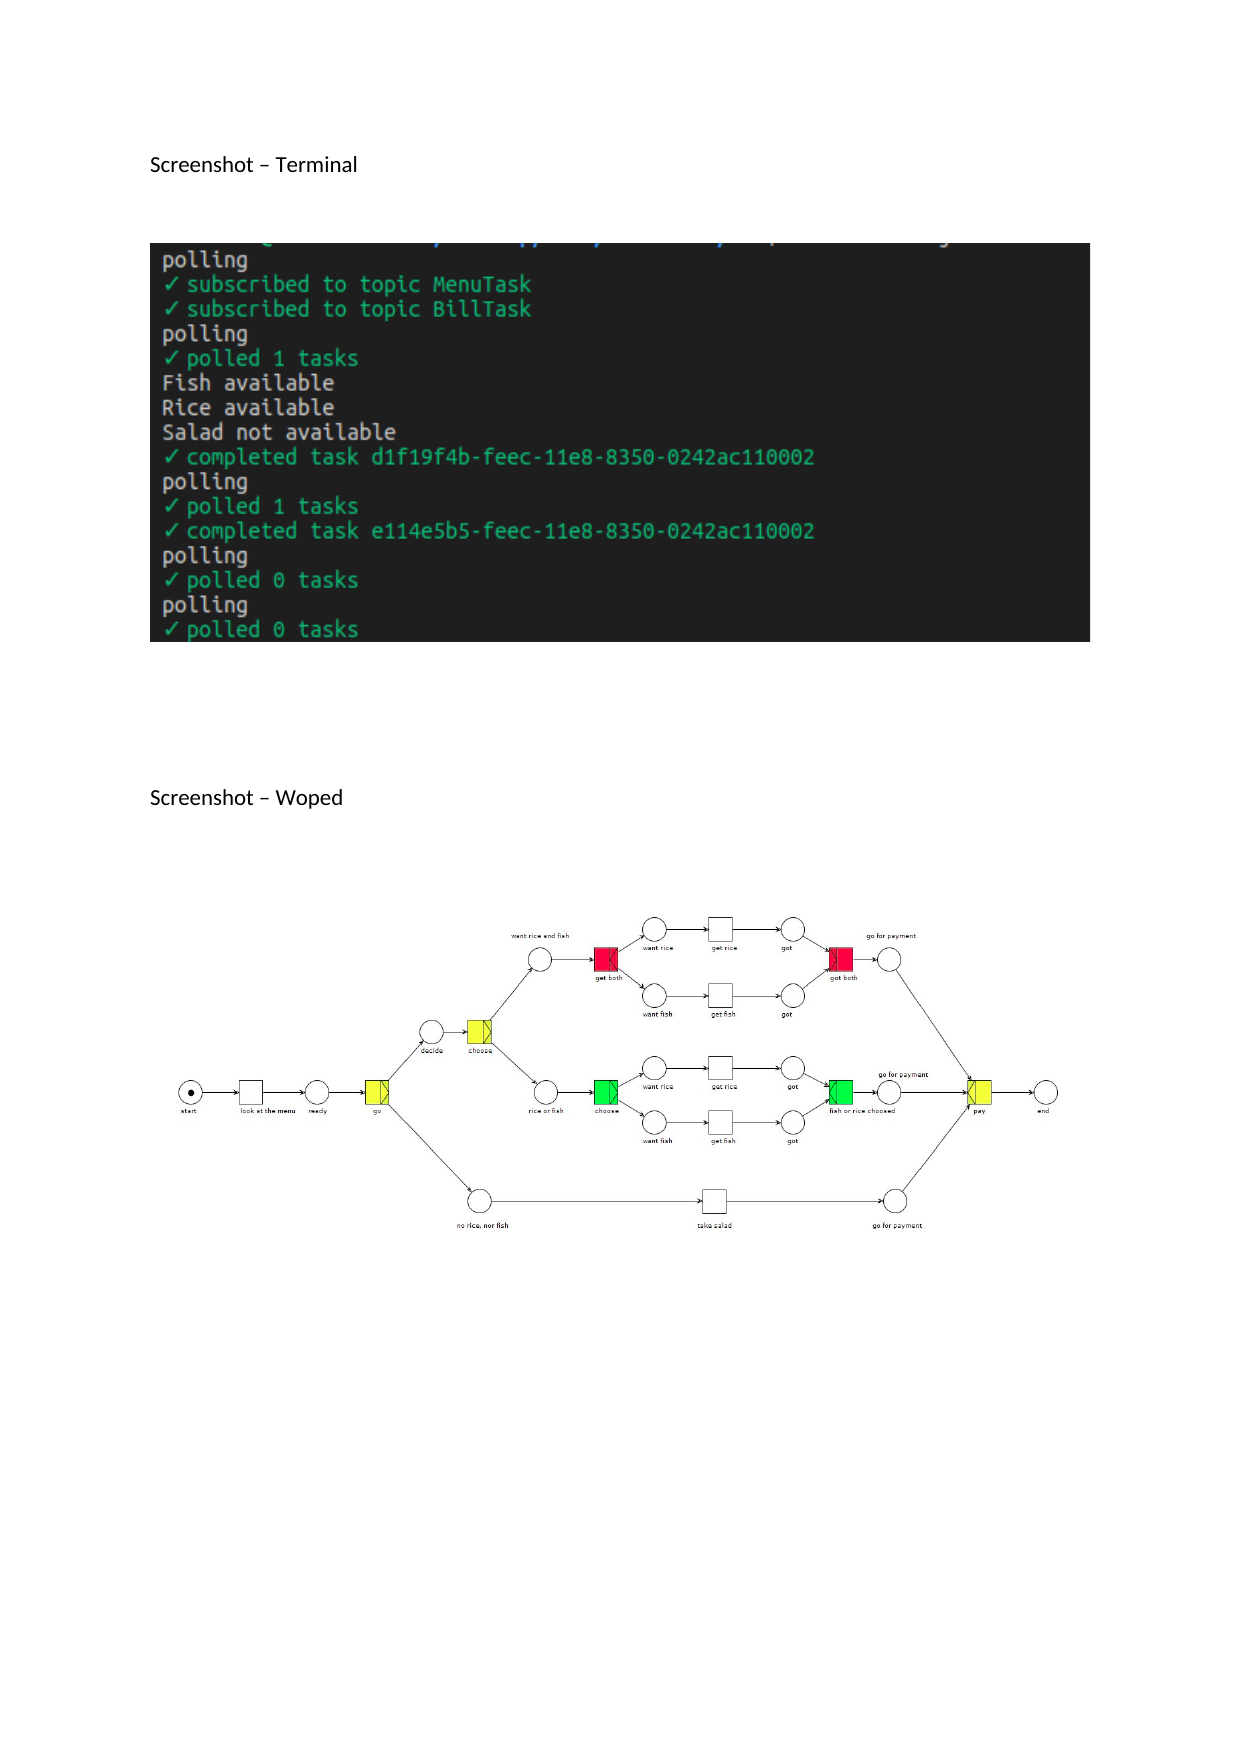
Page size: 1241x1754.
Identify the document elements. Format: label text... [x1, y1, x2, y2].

picture [150, 243, 1091, 642]
text Screenshot – Terminal [150, 150, 1090, 178]
text Screenshot – Woped [150, 783, 1090, 811]
picture [150, 876, 1091, 1257]
